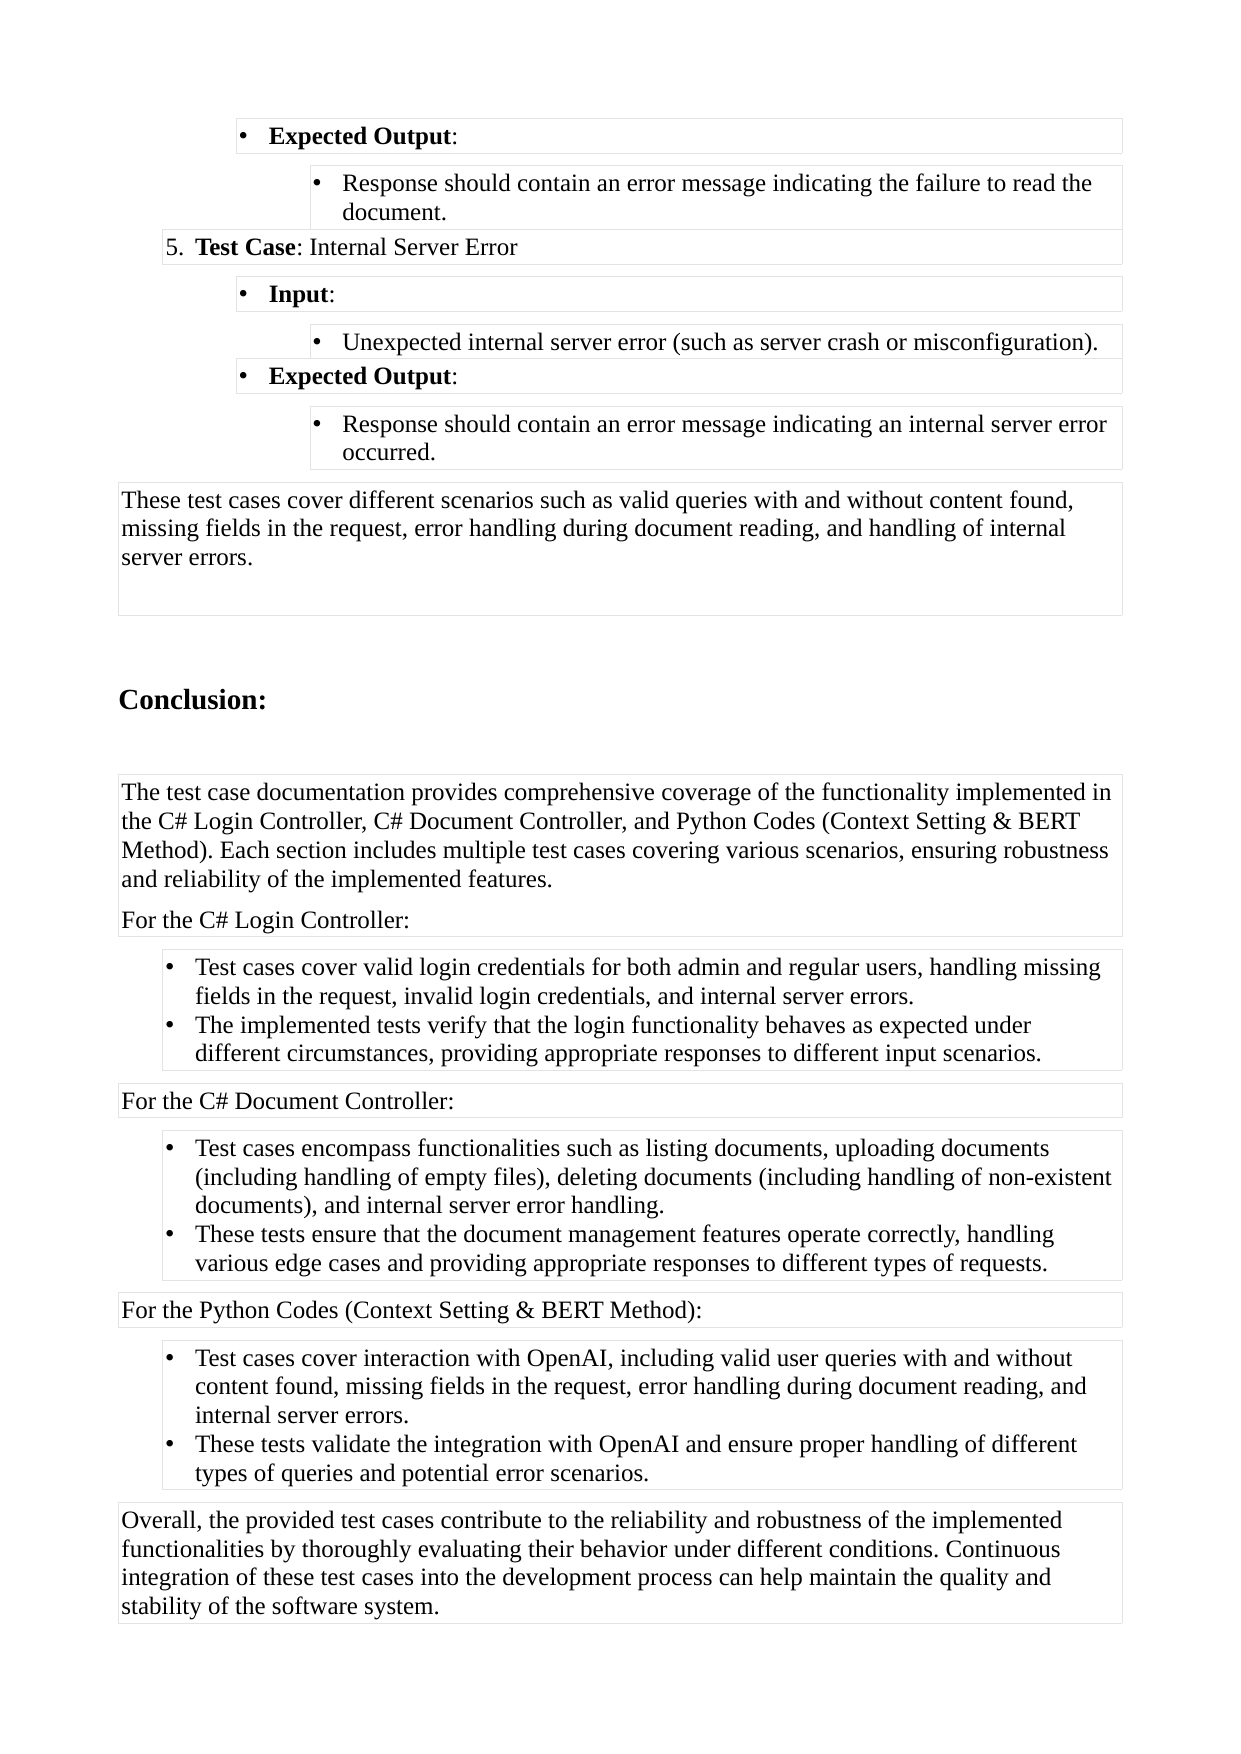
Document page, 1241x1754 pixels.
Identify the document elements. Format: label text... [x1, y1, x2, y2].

list Test Case: Internal Server Error [163, 230, 1122, 264]
list Unexpected internal server error (such as server crash or misconfiguration). [311, 325, 1122, 358]
list Response should contain an error message indicating the failure to read the document. [311, 166, 1122, 229]
list These tests validate the integration with OpenAI and ensure proper handling of different types of queries and potential error scenarios. [163, 1426, 1122, 1489]
text For the C# Document Controller: [119, 1084, 1122, 1117]
list These tests ensure that the document management features operate correctly, handling various edge cases and providing appropriate responses to different types of requests. [163, 1216, 1122, 1280]
text For the C# Login Controller: [119, 902, 1122, 936]
list Test cases encompass functionalities such as listing documents, uploading documents (including handling of empty files), deleting documents (including handling of non-existent documents), and internal server error handling. [163, 1131, 1122, 1216]
list Expected Output: [237, 359, 1122, 393]
text The test case documentation provides comprehensive coverage of the functionality implemented in the C# Login Controller, C# Document Controller, and Python Codes (Context Setting & BERT Method). Each section includes multiple test cases covering various scenarios, ensuring robustness and reliability of the implemented features. [119, 775, 1122, 892]
list Expected Output: [237, 119, 1122, 153]
list The implemented tests verify that the login functionality behaves as expected under different circumstances, providing appropriate responses to different input scenarios. [163, 1007, 1122, 1070]
list Test cases cover valid login credentials for both admin and regular users, handling missing fields in the request, invalid login credentials, and internal server errors. [163, 950, 1122, 1007]
text For the Python Codes (Context Setting & BERT Method): [119, 1293, 1122, 1327]
text Overall, the provided test cases contribute to the reliability and robustness of the implemented functionalities by thoroughly evaluating their behavior under different conditions. Continuous integration of these test cases into the development process can help maintain the quality and stability of the software system. [119, 1503, 1122, 1623]
list Response should contain an error message indicating an internal server error occurred. [311, 407, 1122, 469]
list Input: [237, 277, 1122, 311]
text Conclusion: [118, 682, 1122, 716]
list Test cases cover interaction with OpenAI, including valid user queries with and without content found, missing fields in the request, error handling during document reading, and internal server errors. [163, 1341, 1122, 1426]
text These test cases cover different scenarios such as valid queries with and without content found, missing fields in the request, error handling during document reading, and handling of internal server errors. [119, 483, 1122, 571]
